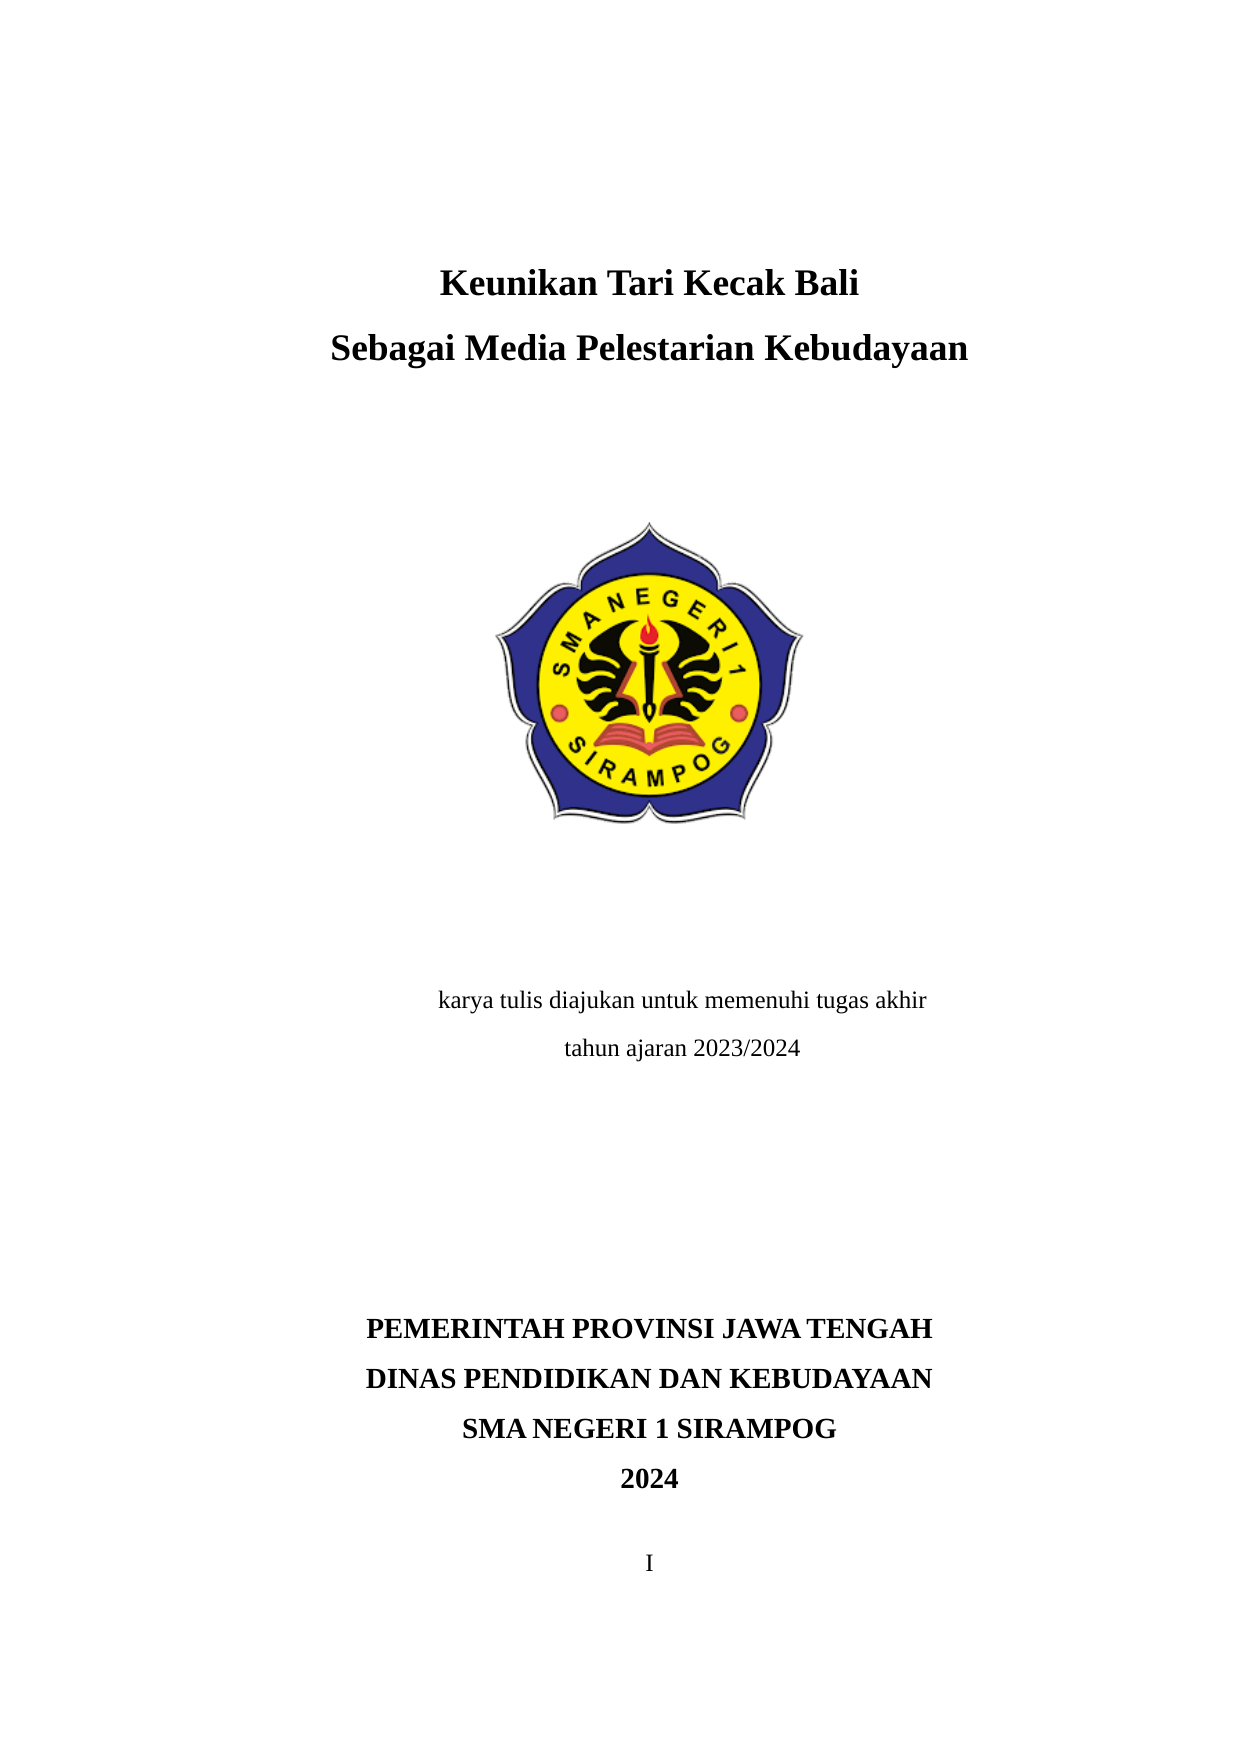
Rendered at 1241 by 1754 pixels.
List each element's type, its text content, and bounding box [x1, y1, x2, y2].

text 2024 [258, 1462, 1041, 1495]
text SMA NEGERI 1 SIRAMPOG [258, 1411, 1041, 1445]
text karya tulis diajukan untuk memenuhi tugas akhir [258, 986, 1041, 1014]
text tahun ajaran 2023/2024 [258, 1033, 1041, 1062]
text DINAS PENDIDIKAN DAN KEBUDAYAAN [258, 1361, 1041, 1394]
text PEMERINTAH PROVINSI JAWA TENGAH [258, 1311, 1041, 1344]
subtitle Keunikan tari kecak bali Sebagai media pelestarian kebudayaan [236, 261, 1063, 368]
picture [494, 517, 805, 828]
